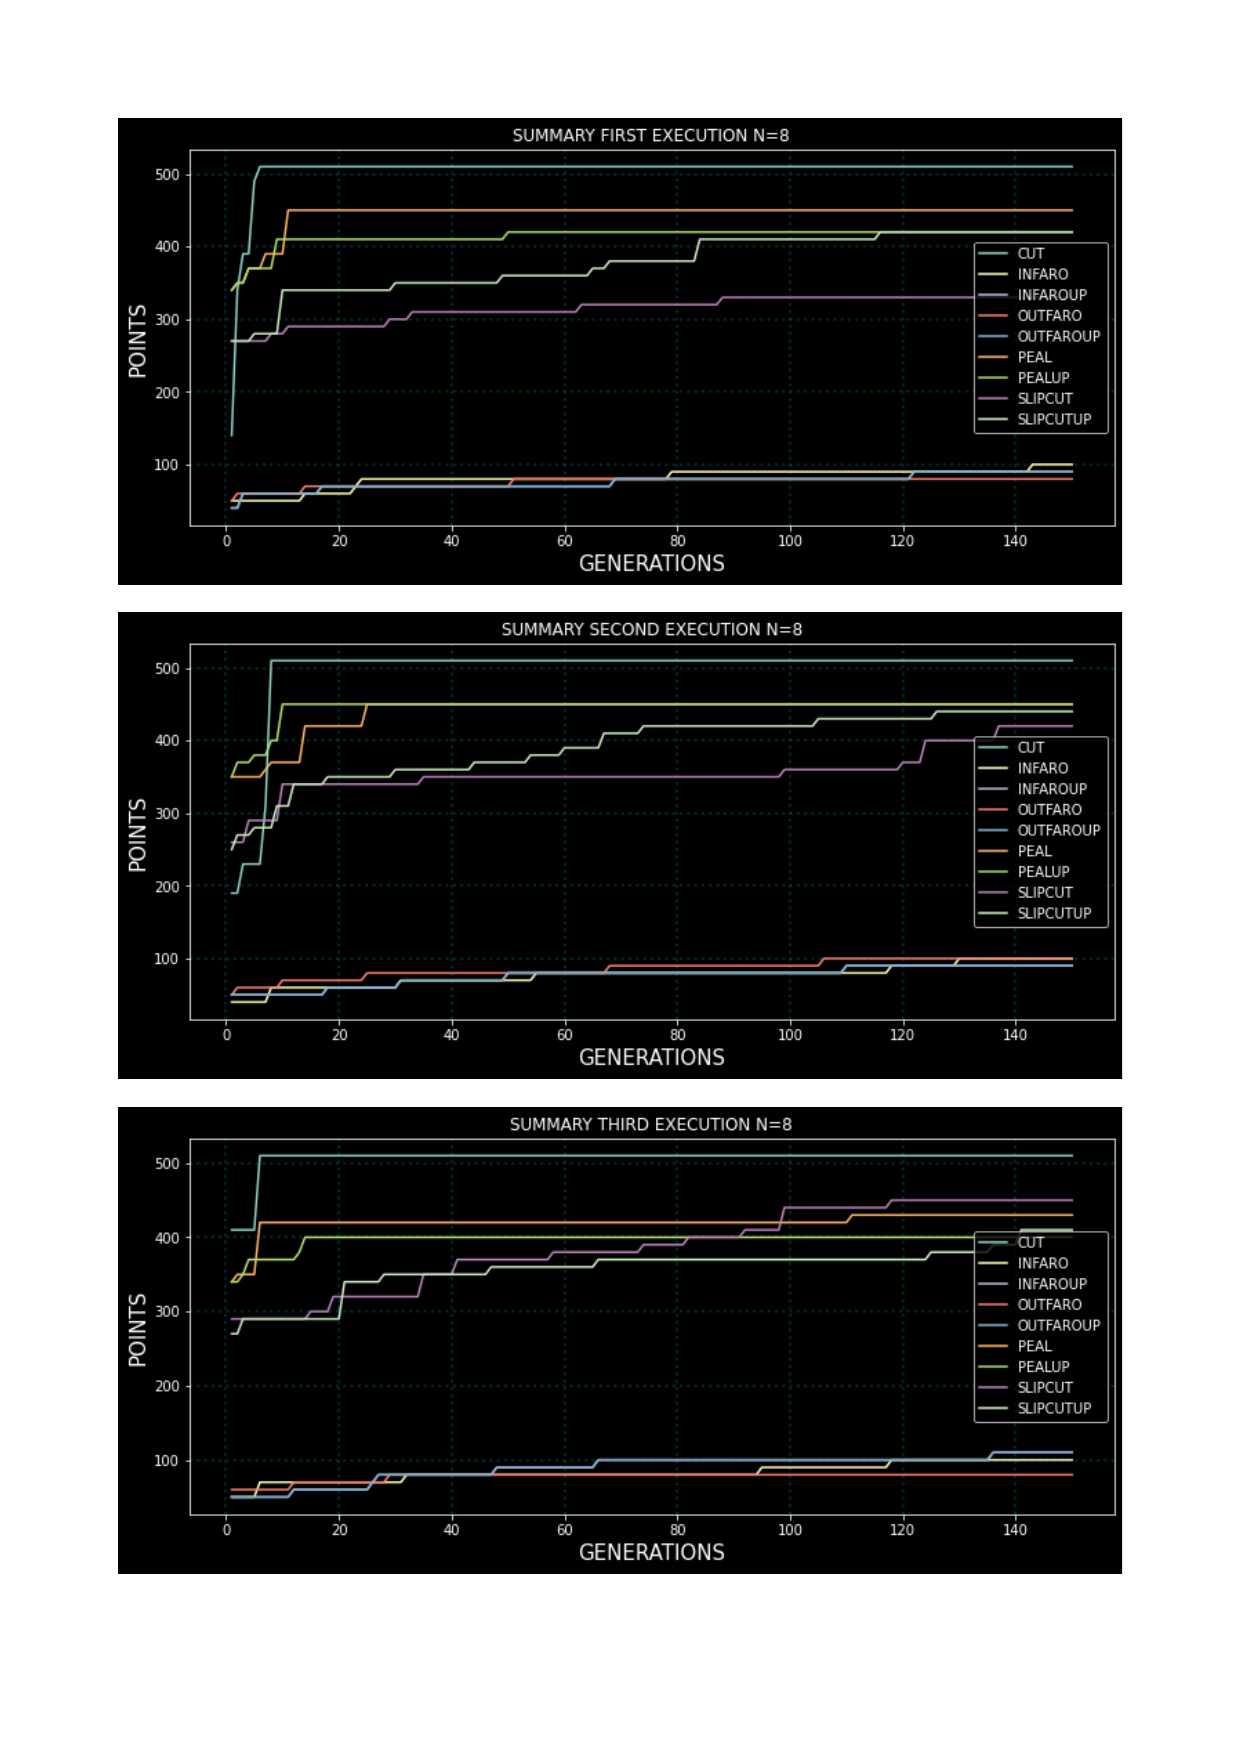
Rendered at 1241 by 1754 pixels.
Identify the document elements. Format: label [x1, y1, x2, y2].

picture [118, 118, 1123, 585]
picture [118, 1107, 1123, 1574]
picture [118, 612, 1123, 1079]
